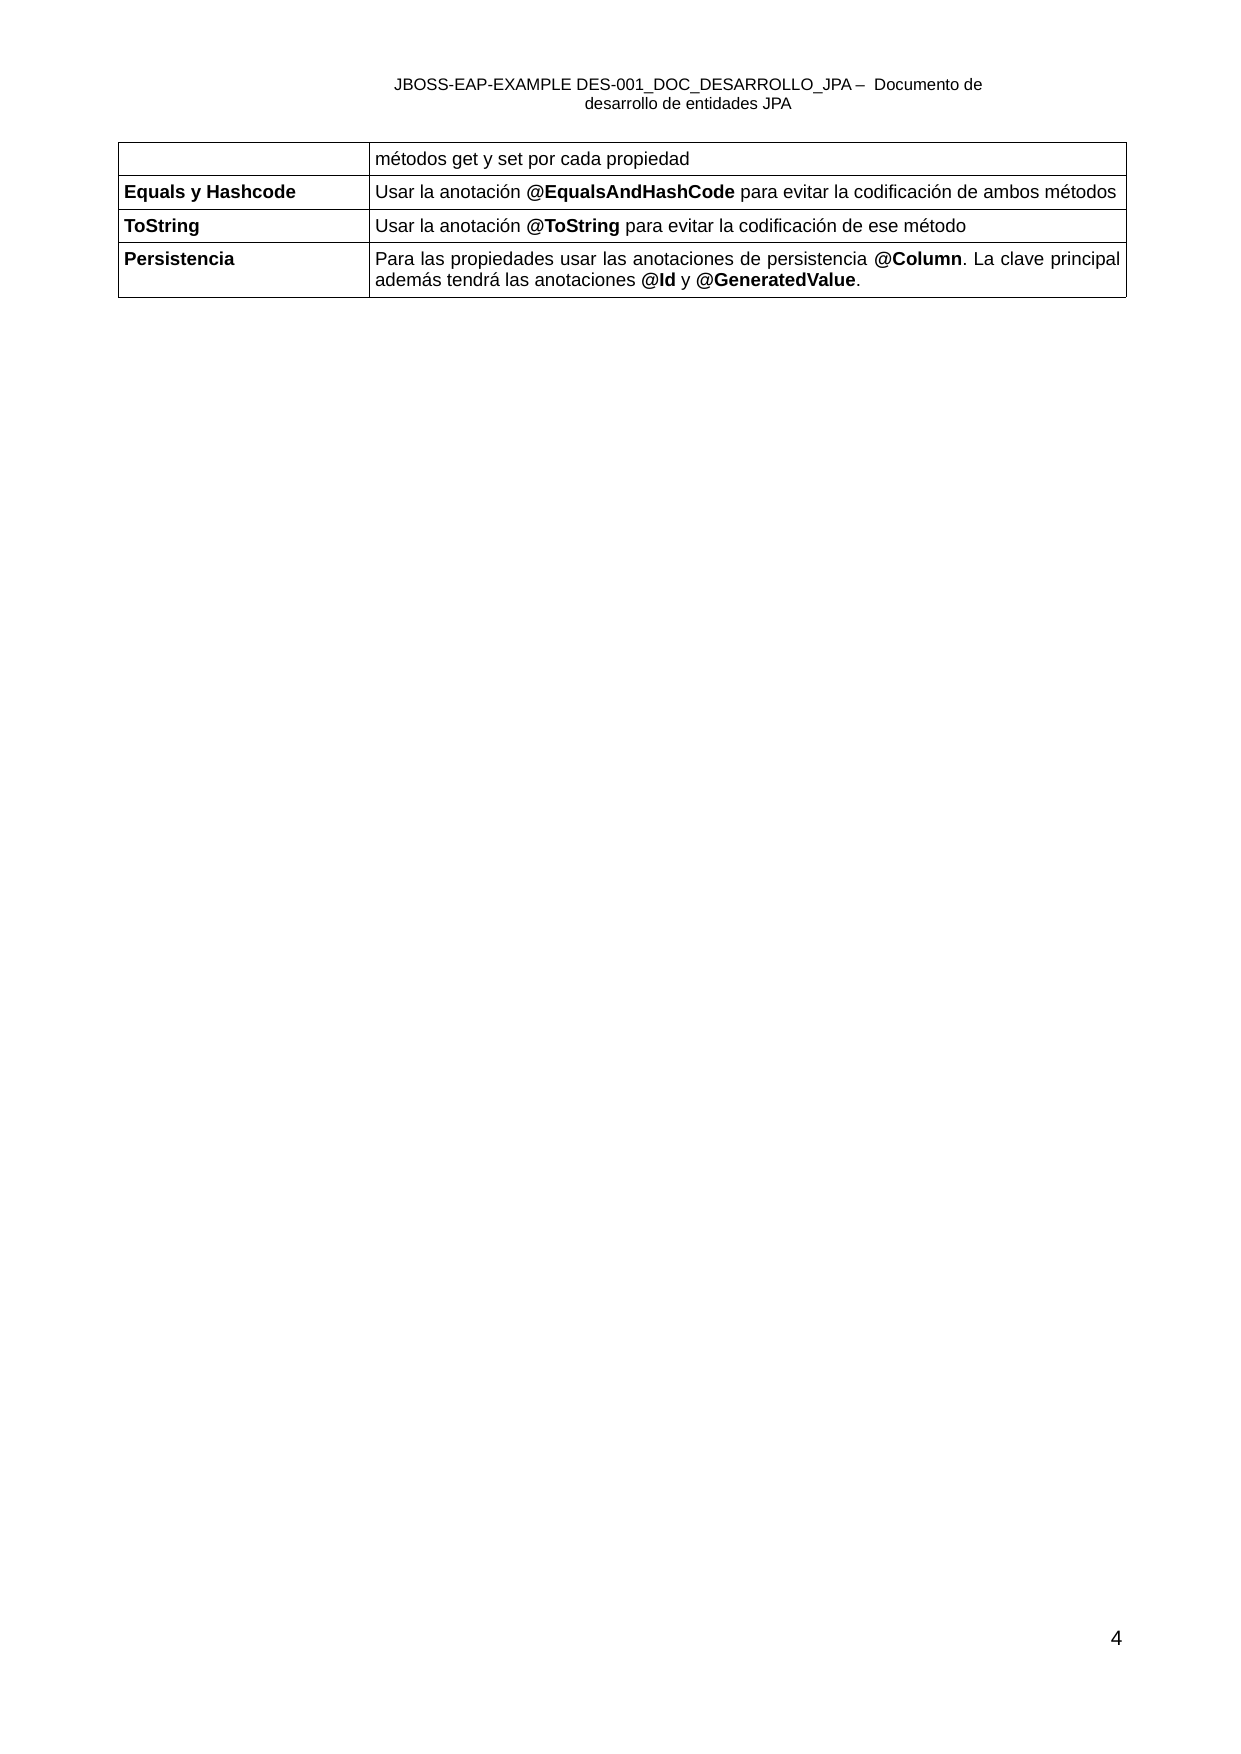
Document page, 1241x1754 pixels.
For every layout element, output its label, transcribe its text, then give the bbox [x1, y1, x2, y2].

table_cell Equals y Hashcode [119, 176, 369, 208]
table_cell Para las propiedades usar las anotaciones de persistencia @Column. La clave principal además tendrá las anotaciones @Id y @GeneratedValue. [370, 243, 1126, 297]
table_cell Persistencia [119, 243, 369, 297]
table_cell Usar la anotación @EqualsAndHashCode para evitar la codificación de ambos métodos [370, 176, 1126, 208]
table_cell [119, 143, 369, 175]
table_cell Usar la anotación @ToString para evitar la codificación de ese método [370, 210, 1126, 242]
table_cell métodos get y set por cada propiedad [370, 143, 1126, 175]
table_cell ToString [119, 210, 369, 242]
